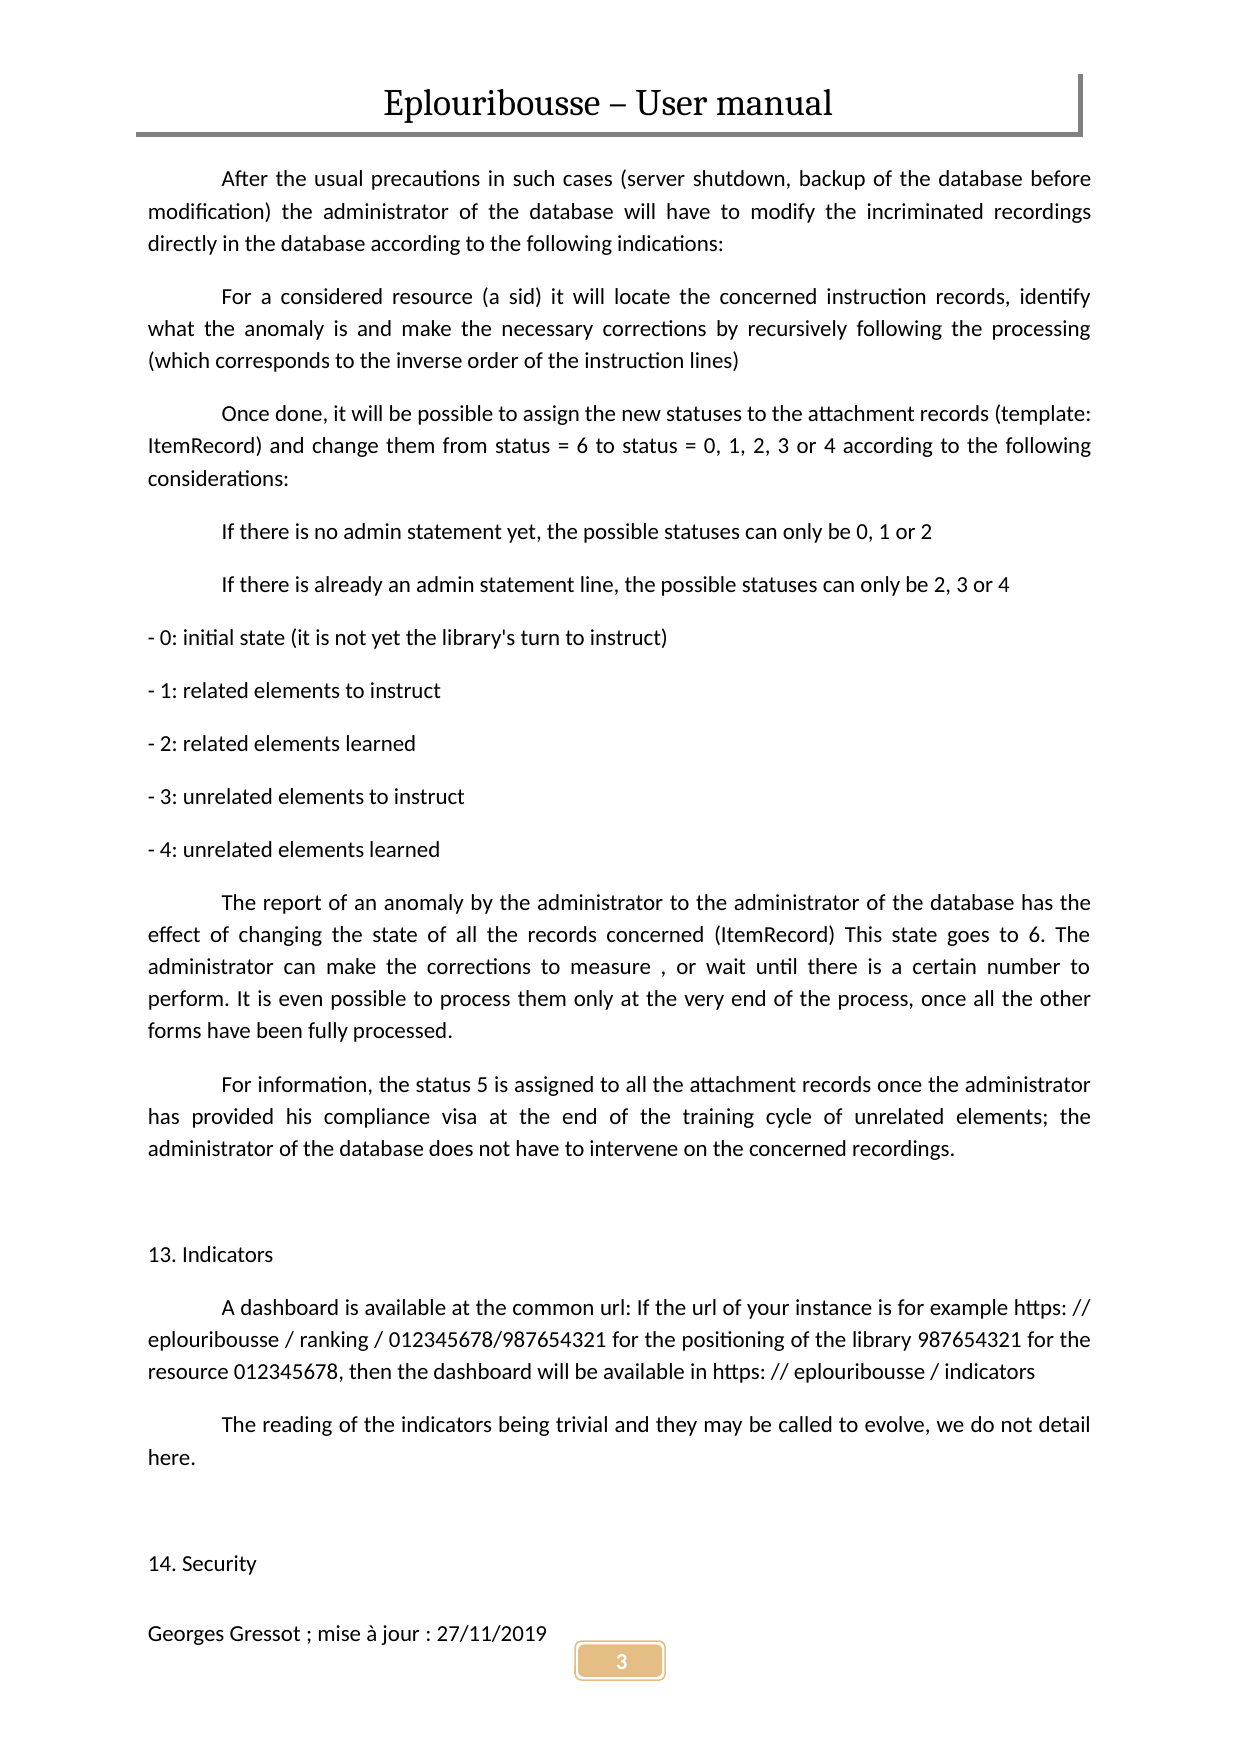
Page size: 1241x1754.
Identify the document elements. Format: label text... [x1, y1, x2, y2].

text - 0: initial state (it is not yet the library's turn to instruct) [148, 623, 1093, 651]
text - 2: related elements learned [148, 729, 1093, 757]
text 13. Indicators [148, 1240, 1093, 1268]
text - 1: related elements to instruct [148, 676, 1093, 704]
text The report of an anomaly by the administrator to the administrator of the database has the effect of changing the state of all the records concerned (ItemRecord) This state goes to 6. The administrator can make the corrections to measure , or wait until there is a certain number to perform. It is even possible to process them only at the very end of the process, once all the other forms have been fully processed. [148, 888, 1093, 1045]
text A dashboard is available at the common url: If the url of your instance is for example https: // eplouribousse / ranking / 012345678/987654321 for the positioning of the library 987654321 for the resource 012345678, then the dashboard will be available in https: // eplouribousse / indicators [148, 1293, 1093, 1386]
text - 3: unrelated elements to instruct [148, 782, 1093, 810]
text The reading of the indicators being trivial and they may be called to evolve, we do not detail here. [148, 1411, 1093, 1471]
text For information, the status 5 is assigned to all the attachment records once the administrator has provided his compliance visa at the end of the training cycle of unrelated elements; the administrator of the database does not have to intervene on the concerned recordings. [148, 1070, 1093, 1162]
text 14. Security [148, 1549, 1093, 1577]
text Once done, it will be possible to assign the new statuses to the attachment records (template: ItemRecord) and change them from status = 6 to status = 0, 1, 2, 3 or 4 according to the following considerations: [148, 399, 1093, 492]
text If there is no admin statement yet, the possible statuses can only be 0, 1 or 2 [148, 517, 1093, 545]
text - 4: unrelated elements learned [148, 835, 1093, 863]
text After the usual precautions in such cases (server shutdown, backup of the database before modification) the administrator of the database will have to modify the incriminated recordings directly in the database according to the following indications: [148, 164, 1093, 257]
text For a considered resource (a sid) it will locate the concerned instruction records, identify what the anomaly is and make the necessary corrections by recursively following the processing (which corresponds to the inverse order of the instruction lines) [148, 282, 1093, 374]
text If there is already an admin statement line, the possible statuses can only be 2, 3 or 4 [148, 570, 1093, 598]
